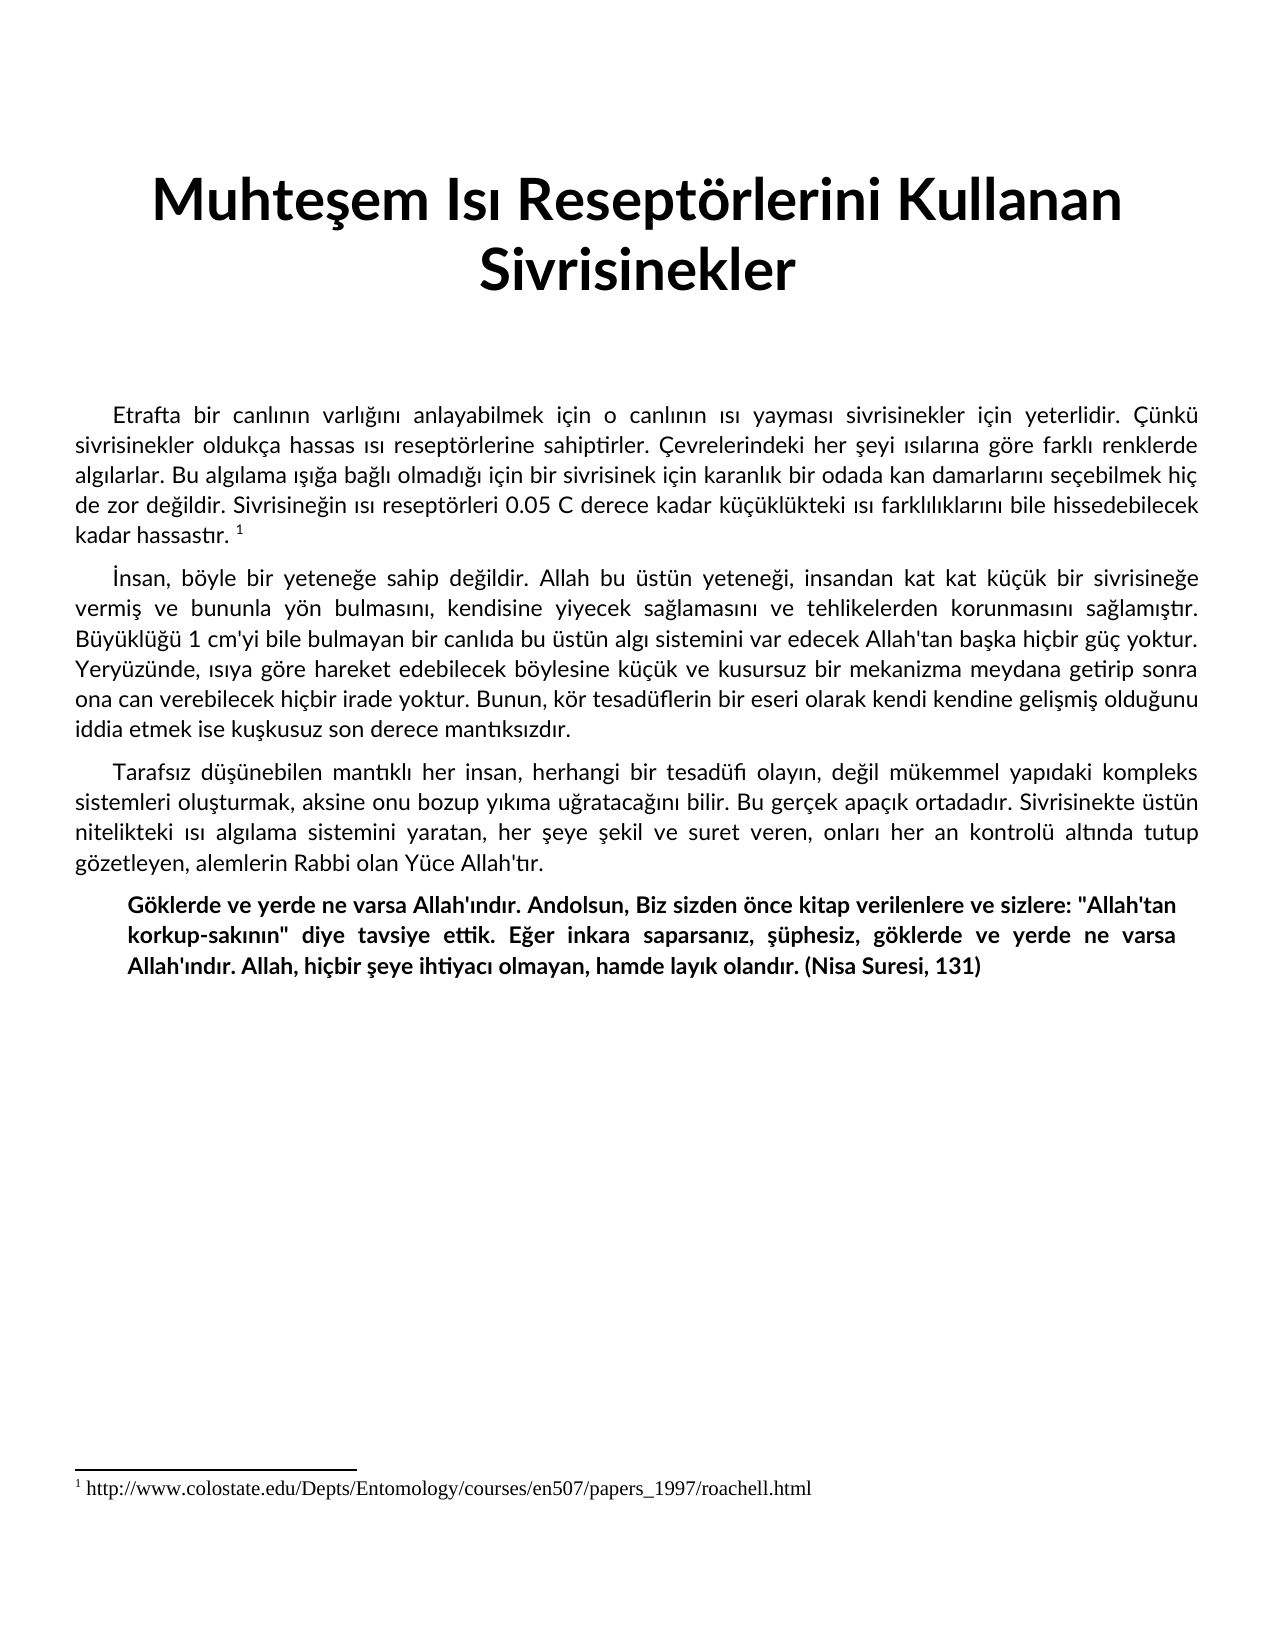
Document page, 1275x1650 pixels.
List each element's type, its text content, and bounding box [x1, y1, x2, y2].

text Etrafta bir canlının varlığını anlayabilmek için o canlının ısı yayması sivrisinekler için yeterlidir. Çünkü sivrisinekler oldukça hassas ısı reseptörlerine sahiptirler. Çevrelerindeki her şeyi ısılarına göre farklı renklerde algılarlar. Bu algılama ışığa bağlı olmadığı için bir sivrisinek için karanlık bir odada kan damarlarını seçebilmek hiç de zor değildir. Sivrisineğin ısı reseptörleri 0.05 C derece kadar küçüklükteki ısı farklılıklarını bile hissedebilecek kadar hassastır. [75, 400, 1200, 549]
subtitle Muhteşem Isı Reseptörlerini Kullanan Sivrisinekler [75, 162, 1200, 302]
text Göklerde ve yerde ne varsa Allah'ındır. Andolsun, Biz sizden önce kitap verilenlere ve sizlere: "Allah'tan korkup-sakının" diye tavsiye ettik. Eğer inkara saparsanız, şüphesiz, göklerde ve yerde ne varsa Allah'ındır. Allah, hiçbir şeye ihtiyacı olmayan, hamde layık olandır. (Nisa Suresi, 131) [127, 891, 1177, 979]
text http://www.colostate.edu/Depts/Entomology/courses/en507/papers_1997/roachell.html [75, 1476, 1200, 1500]
text Tarafsız düşünebilen mantıklı her insan, herhangi bir tesadüfi olayın, değil mükemmel yapıdaki kompleks sistemleri oluşturmak, aksine onu bozup yıkıma uğratacağını bilir. Bu gerçek apaçık ortadadır. Sivrisinekte üstün nitelikteki ısı algılama sistemini yaratan, her şeye şekil ve suret veren, onları her an kontrolü altında tutup gözetleyen, alemlerin Rabbi olan Yüce Allah'tır. [75, 758, 1200, 876]
text İnsan, böyle bir yeteneğe sahip değildir. Allah bu üstün yeteneği, insandan kat kat küçük bir sivrisineğe vermiş ve bununla yön bulmasını, kendisine yiyecek sağlamasını ve tehlikelerden korunmasını sağlamıştır. Büyüklüğü 1 cm'yi bile bulmayan bir canlıda bu üstün algı sistemini var edecek Allah'tan başka hiçbir güç yoktur. Yeryüzünde, ısıya göre hareket edebilecek böylesine küçük ve kusursuz bir mekanizma meydana getirip sonra ona can verebilecek hiçbir irade yoktur. Bunun, kör tesadüflerin bir eseri olarak kendi kendine gelişmiş olduğunu iddia etmek ise kuşkusuz son derece mantıksızdır. [75, 564, 1200, 742]
